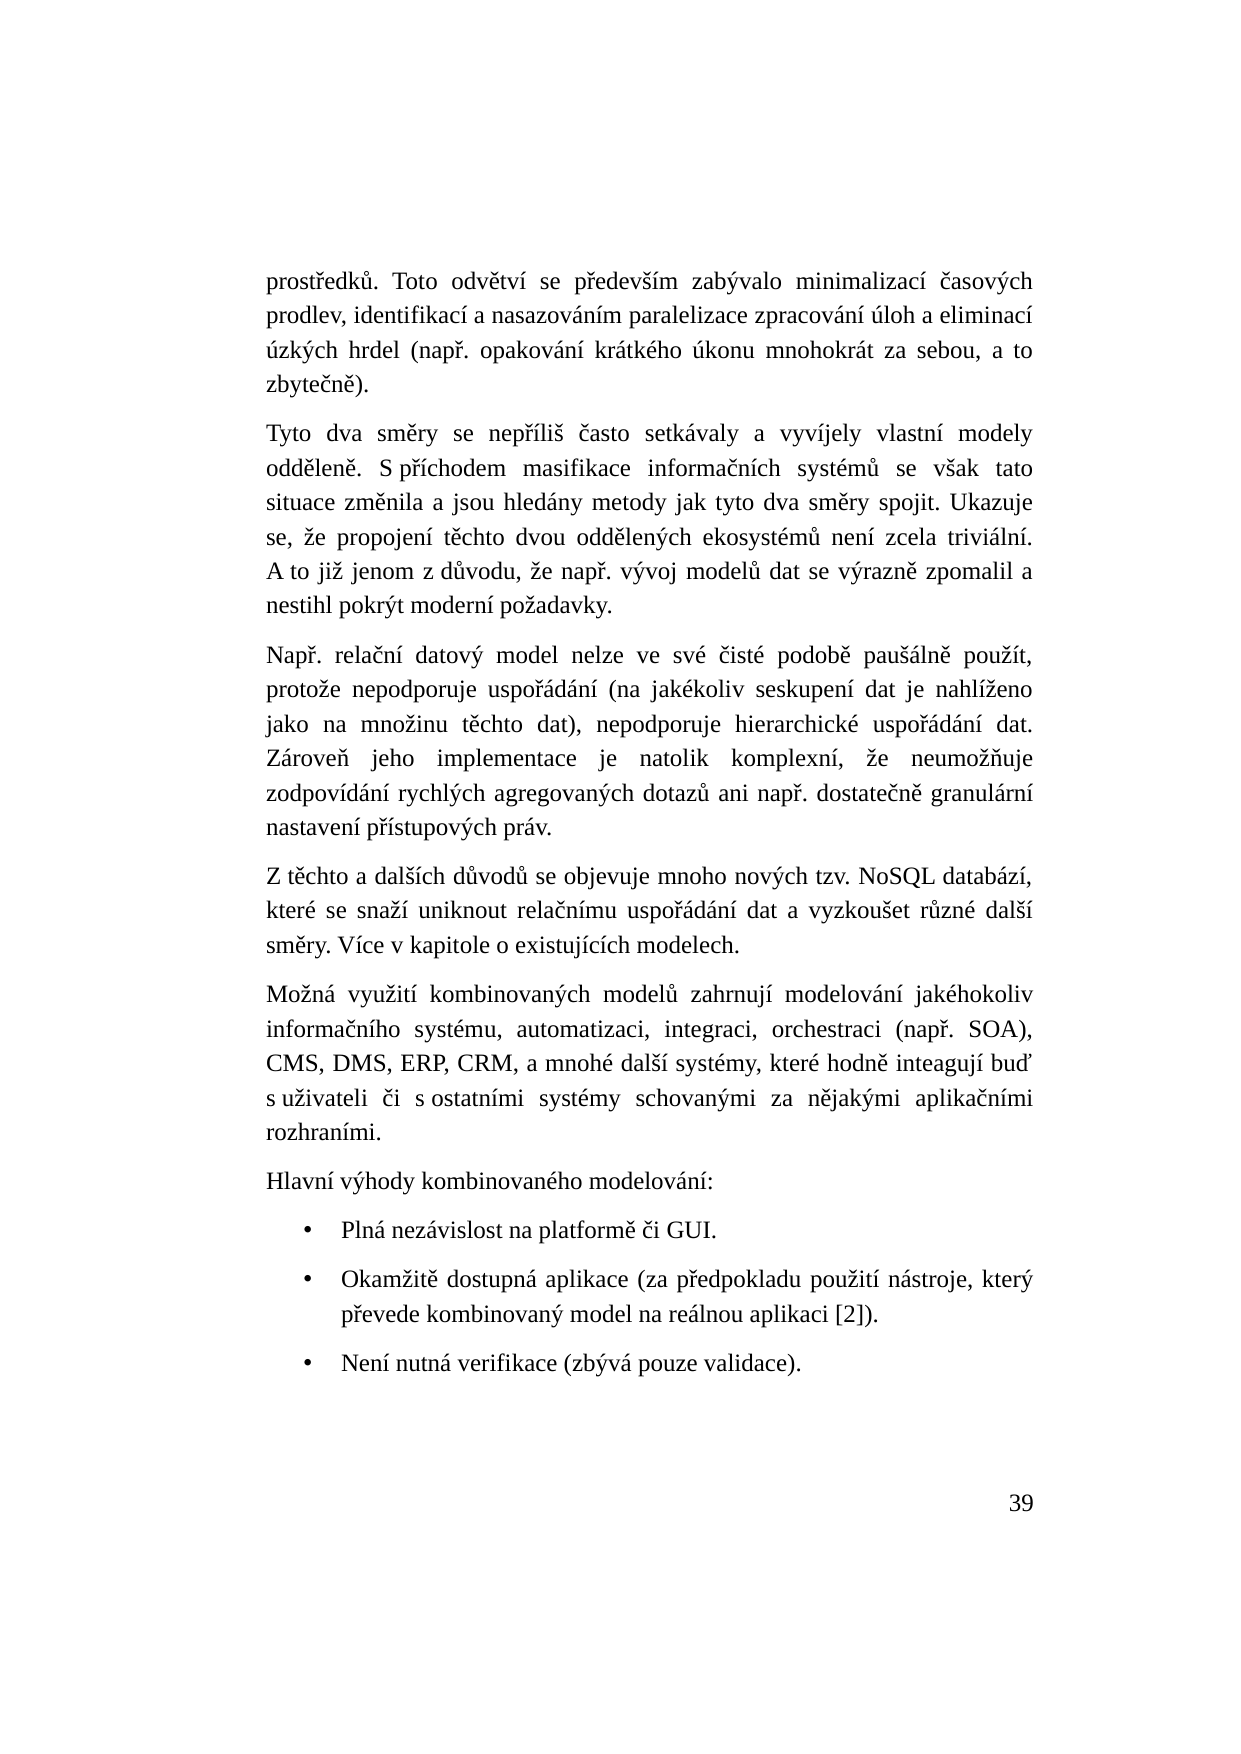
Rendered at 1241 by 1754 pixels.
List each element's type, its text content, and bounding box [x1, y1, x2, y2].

subtitle Plná nezávislost na platformě či GUI. [303, 1215, 1033, 1244]
subtitle Okamžitě dostupná aplikace (za předpokladu použití nástroje, který převede kombinovaný model na reálnou aplikaci [2]). [303, 1264, 1033, 1327]
text Z těchto a dalších důvodů se objevuje mnoho nových tzv. NoSQL databází, které se snaží uniknout relačnímu uspořádání dat a vyzkoušet různé další směry. Více v kapitole o existujících modelech. [266, 861, 1033, 959]
text Tyto dva směry se nepříliš často setkávaly a vyvíjely vlastní modely odděleně. S příchodem masifikace informačních systémů se však tato situace změnila a jsou hledány metody jak tyto dva směry spojit. Ukazuje se, že propojení těchto dvou oddělených ekosystémů není zcela triviální. A to již jenom z důvodu, že např. vývoj modelů dat se výrazně zpomalil a nestihl pokrýt moderní požadavky. [266, 418, 1033, 619]
subtitle Hlavní výhody kombinovaného modelování: [266, 1166, 1033, 1195]
text Např. relační datový model nelze ve své čisté podobě paušálně použít, protože nepodporuje uspořádání (na jakékoliv seskupení dat je nahlíženo jako na množinu těchto dat), nepodporuje hierarchické uspořádání dat. Zároveň jeho implementace je natolik komplexní, že neumožňuje zodpovídání rychlých agregovaných dotazů ani např. dostatečně granulární nastavení přístupových práv. [266, 640, 1033, 841]
subtitle Není nutná verifikace (zbývá pouze validace). [303, 1348, 1033, 1377]
subtitle Možná využití kombinovaných modelů zahrnují modelování jakéhokoliv informačního systému, automatizaci, integraci, orchestraci (např. SOA), CMS, DMS, ERP, CRM, a mnohé další systémy, které hodně inteagují buď s uživateli či s ostatními systémy schovanými za nějakými aplikačními rozhraními. [266, 979, 1033, 1146]
text prostředků. Toto odvětví se především zabývalo minimalizací časových prodlev, identifikací a nasazováním paralelizace zpracování úloh a eliminací úzkých hrdel (např. opakování krátkého úkonu mnohokrát za sebou, a to zbytečně). [266, 266, 1033, 398]
